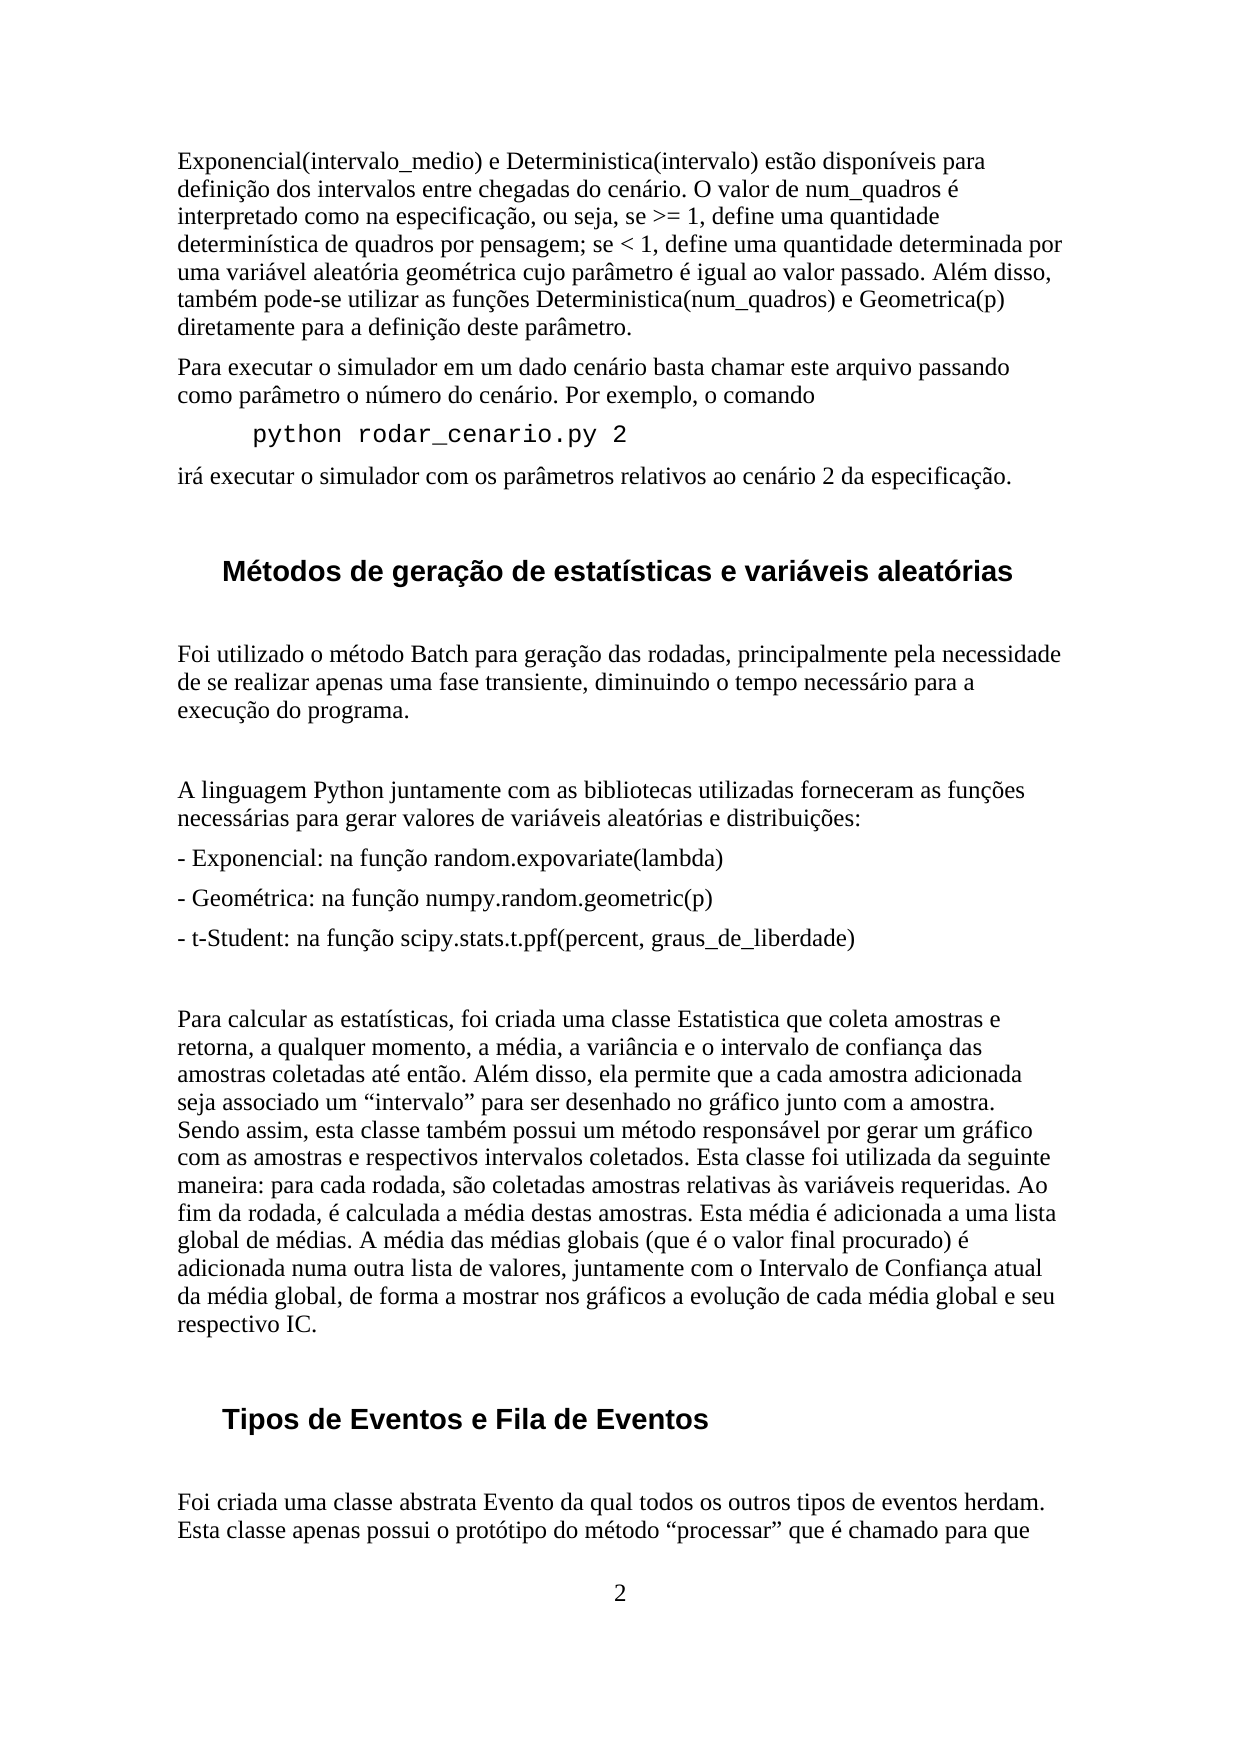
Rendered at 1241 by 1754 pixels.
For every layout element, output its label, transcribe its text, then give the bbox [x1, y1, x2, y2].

text Para executar o simulador em um dado cenário basta chamar este arquivo passando como parâmetro o número do cenário. Por exemplo, o comando [177, 353, 1063, 409]
text Foi criada uma classe abstrata Evento da qual todos os outros tipos de eventos herdam. Esta classe apenas possui o protótipo do método “processar” que é chamado para que [177, 1488, 1063, 1543]
text python rodar_cenario.py 2 [177, 421, 1063, 450]
subtitle Métodos de geração de estatísticas e variáveis aleatórias [222, 555, 1063, 588]
text - Geométrica: na função numpy.random.geometric(p) [177, 884, 1063, 912]
text - Exponencial: na função random.expovariate(lambda) [177, 844, 1063, 872]
text Exponencial(intervalo_medio) e Deterministica(intervalo) estão disponíveis para definição dos intervalos entre chegadas do cenário. O valor de num_quadros é interpretado como na especificação, ou seja, se >= 1, define uma quantidade determinística de quadros por pensagem; se < 1, define uma quantidade determinada por uma variável aleatória geométrica cujo parâmetro é igual ao valor passado. Além disso, também pode-se utilizar as funções Deterministica(num_quadros) e Geometrica(p) diretamente para a definição deste parâmetro. [177, 147, 1063, 341]
text A linguagem Python juntamente com as bibliotecas utilizadas forneceram as funções necessárias para gerar valores de variáveis aleatórias e distribuições: [177, 776, 1063, 832]
text Para calcular as estatísticas, foi criada uma classe Estatistica que coleta amostras e retorna, a qualquer momento, a média, a variância e o intervalo de confiança das amostras coletadas até então. Além disso, ela permite que a cada amostra adicionada seja associado um “intervalo” para ser desenhado no gráfico junto com a amostra. Sendo assim, esta classe também possui um método responsável por gerar um gráfico com as amostras e respectivos intervalos coletados. Esta classe foi utilizada da seguinte maneira: para cada rodada, são coletadas amostras relativas às variáveis requeridas. Ao fim da rodada, é calculada a média destas amostras. Esta média é adicionada a uma lista global de médias. A média das médias globais (que é o valor final procurado) é adicionada numa outra lista de valores, juntamente com o Intervalo de Confiança atual da média global, de forma a mostrar nos gráficos a evolução de cada média global e seu respectivo IC. [177, 1005, 1063, 1337]
text - t-Student: na função scipy.stats.t.ppf(percent, graus_de_liberdade) [177, 924, 1063, 952]
text irá executar o simulador com os parâmetros relativos ao cenário 2 da especificação. [177, 462, 1063, 490]
text Foi utilizado o método Batch para geração das rodadas, principalmente pela necessidade de se realizar apenas uma fase transiente, diminuindo o tempo necessário para a execução do programa. [177, 640, 1063, 723]
subtitle Tipos de Eventos e Fila de Eventos [222, 1403, 1063, 1435]
